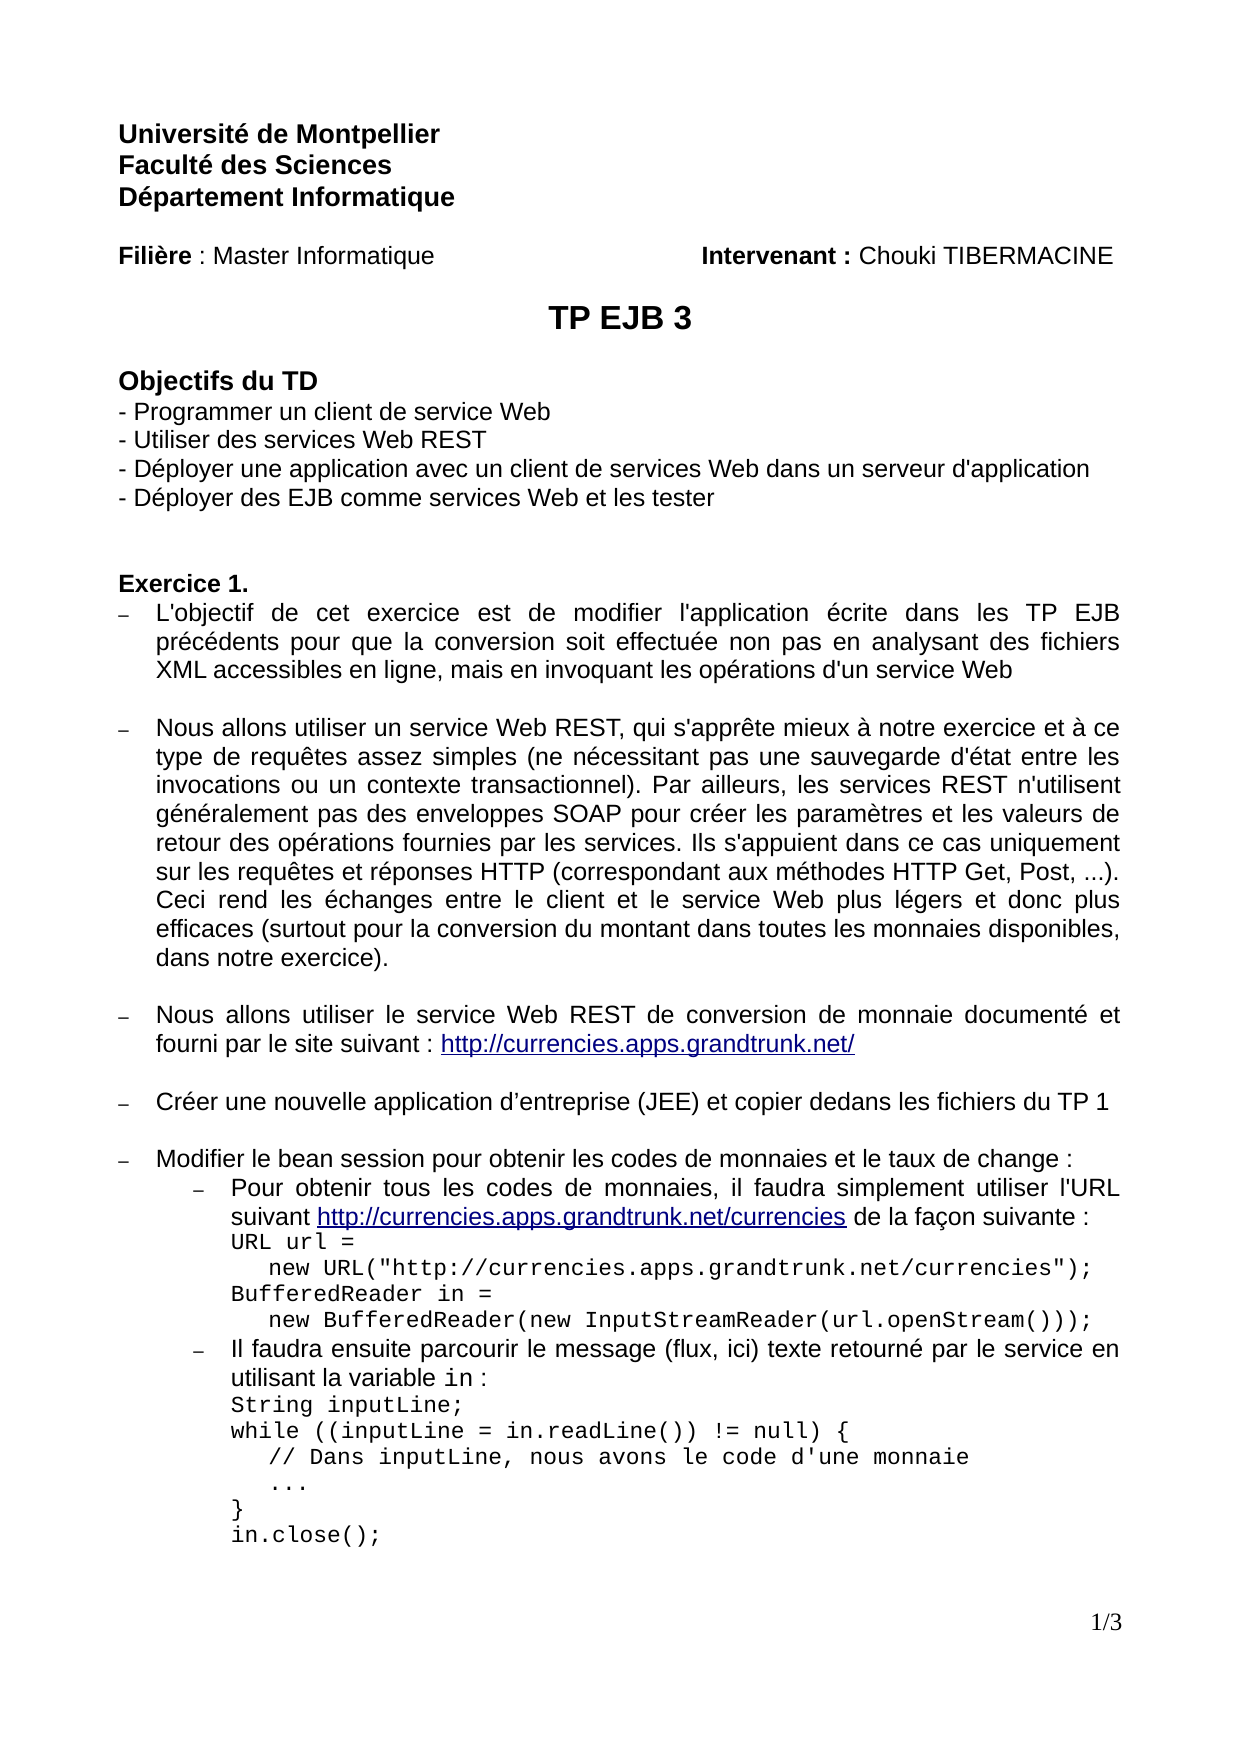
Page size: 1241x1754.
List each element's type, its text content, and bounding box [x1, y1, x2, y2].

list Nous allons utiliser un service Web REST, qui s'apprête mieux à notre exercice et à ce type de requêtes assez simples (ne nécessitant pas une sauvegarde d'état entre les invocations ou un contexte transactionnel). Par ailleurs, les services REST n'utilisent généralement pas des enveloppes SOAP pour créer les paramètres et les valeurs de retour des opérations fournies par les services. Ils s'appuient dans ce cas uniquement sur les requêtes et réponses HTTP (correspondant aux méthodes HTTP Get, Post, ...). Ceci rend les échanges entre le client et le service Web plus légers et donc plus efficaces (surtout pour la conversion du montant dans toutes les monnaies disponibles, dans notre exercice). [118, 713, 1122, 972]
list ... [231, 1472, 1122, 1497]
text - Déployer des EJB comme services Web et les tester [118, 483, 1122, 512]
text Filière : Master Informatique Intervenant : Chouki TIBERMACINE [118, 241, 1122, 269]
list L'objectif de cet exercice est de modifier l'application écrite dans les TP EJB précédents pour que la conversion soit effectuée non pas en analysant des fichiers XML accessibles en ligne, mais en invoquant les opérations d'un service Web [118, 598, 1122, 684]
list Créer une nouvelle application d’entreprise (JEE) et copier dedans les fichiers du TP 1 [118, 1087, 1122, 1115]
text TP EJB 3 [118, 298, 1122, 337]
list BufferedReader in = [193, 1282, 1122, 1308]
text - Utiliser des services Web REST [118, 425, 1122, 454]
list new BufferedReader(new InputStreamReader(url.openStream())); [231, 1308, 1122, 1334]
list new URL("http://currencies.apps.grandtrunk.net/currencies"); [231, 1256, 1122, 1282]
list in.close(); [193, 1523, 1122, 1549]
list } [193, 1497, 1122, 1523]
list Il faudra ensuite parcourir le message (flux, ici) texte retourné par le service en utilisant la variable in : [193, 1334, 1122, 1394]
text - Déployer une application avec un client de services Web dans un serveur d'application [118, 454, 1122, 483]
list while ((inputLine = in.readLine()) != null) { [193, 1420, 1122, 1446]
list Nous allons utiliser le service Web REST de conversion de monnaie documenté et fourni par le site suivant : http://currencies.apps.grandtrunk.net/ [118, 1000, 1122, 1058]
text Objectifs du TD [118, 365, 1122, 397]
list // Dans inputLine, nous avons le code d'une monnaie [231, 1446, 1122, 1472]
list URL url = [193, 1230, 1122, 1256]
text - Programmer un client de service Web [118, 397, 1122, 425]
list Pour obtenir tous les codes de monnaies, il faudra simplement utiliser l'URL suivant http://currencies.apps.grandtrunk.net/currencies de la façon suivante : [193, 1173, 1122, 1230]
text Faculté des Sciences [118, 149, 1122, 181]
text Université de Montpellier [118, 118, 1122, 149]
list Modifier le bean session pour obtenir les codes de monnaies et le taux de change : [118, 1144, 1122, 1173]
text Département Informatique [118, 181, 1122, 212]
text Exercice 1. [118, 569, 1122, 598]
list String inputLine; [193, 1394, 1122, 1420]
